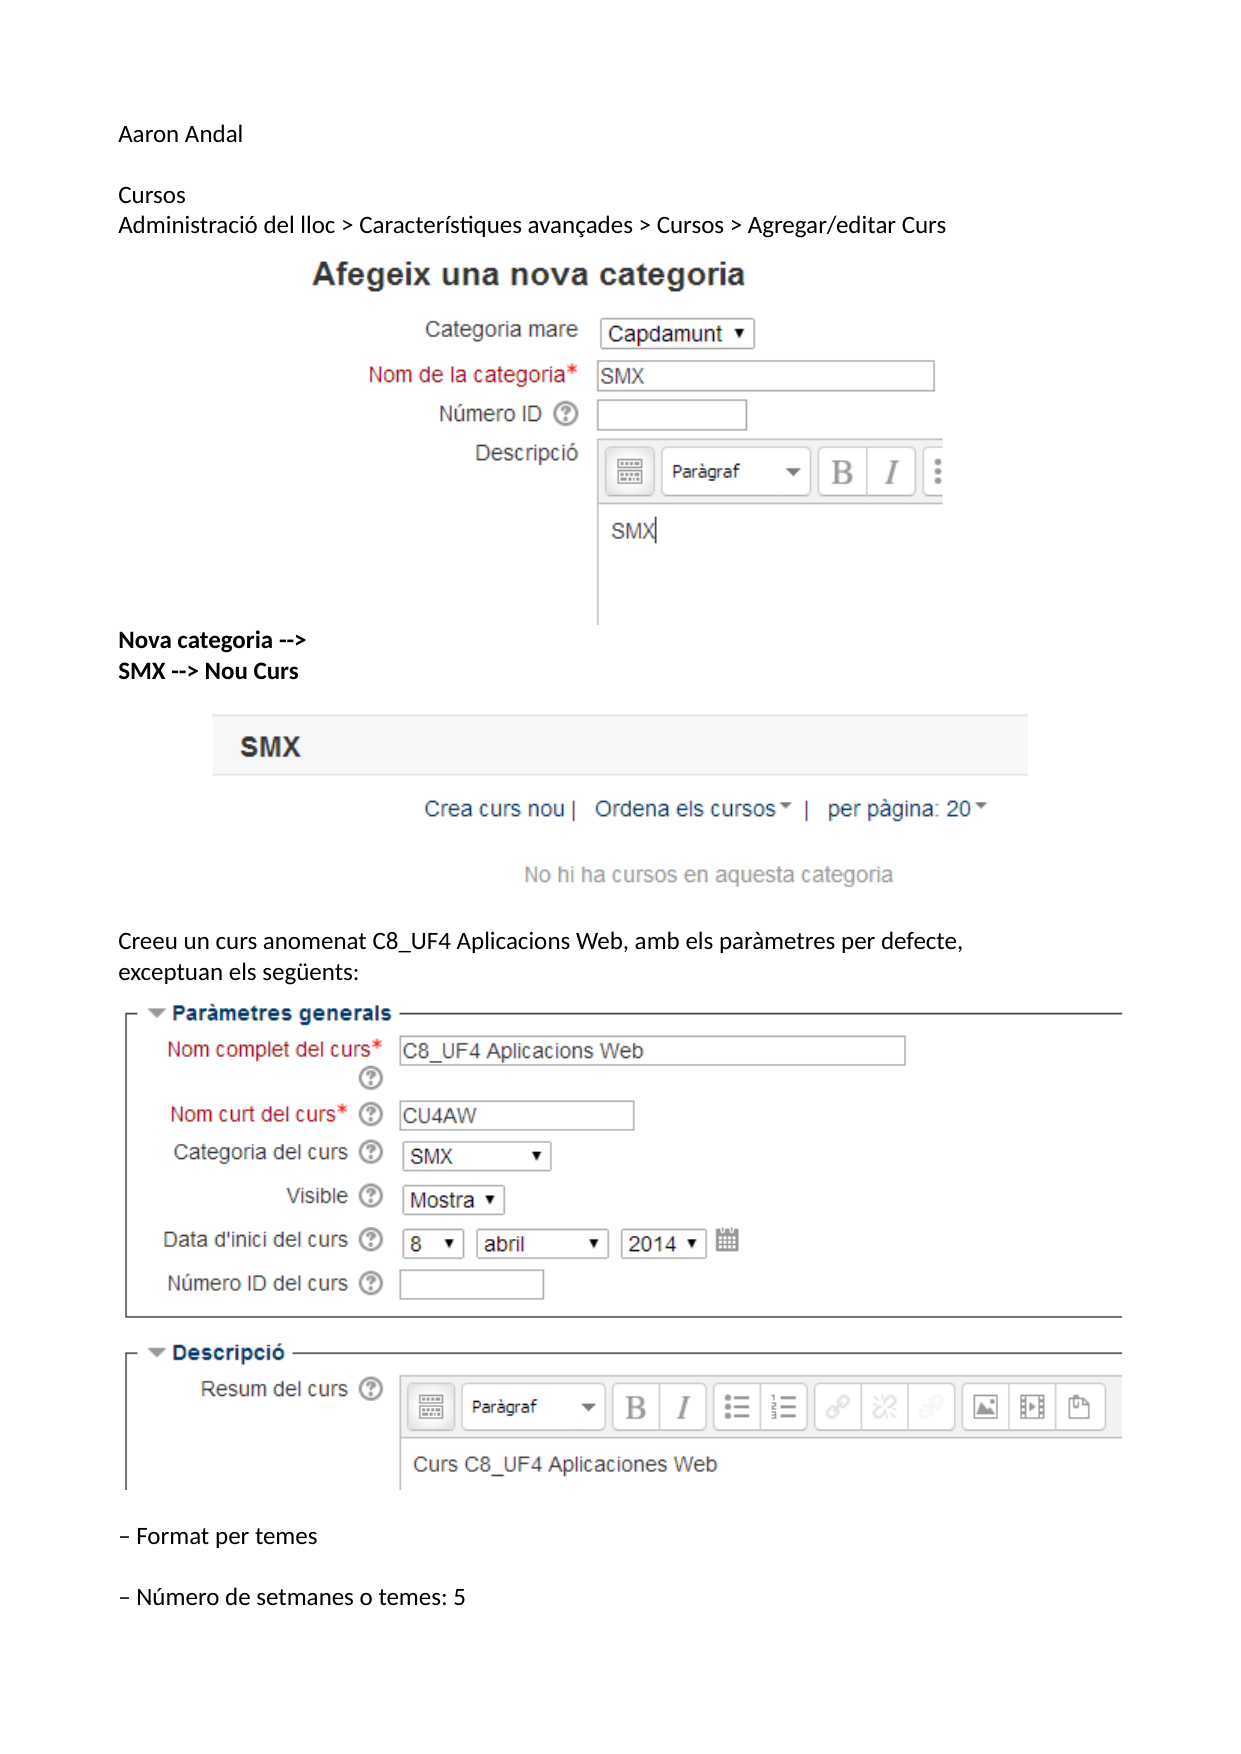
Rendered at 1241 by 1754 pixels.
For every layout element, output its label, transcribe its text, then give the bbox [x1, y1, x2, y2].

text SMX --> Nou Curs [118, 655, 1122, 686]
text Cursos [118, 179, 1122, 210]
picture [212, 685, 1028, 895]
text – Format per temes [118, 1520, 1122, 1550]
text exceptuan els següents: [118, 956, 1122, 986]
text Administració del lloc > Característiques avançades > Cursos > Agregar/editar Curs [118, 210, 1122, 240]
text Aaron Andal [118, 118, 1122, 149]
text – Número de setmanes o temes: 5 [118, 1581, 1122, 1611]
text Creeu un curs anomenat C8_UF4 Aplicacions Web, amb els paràmetres per defecte, [118, 926, 1122, 956]
picture [297, 240, 943, 625]
picture [118, 986, 1123, 1490]
text Nova categoria --> [118, 240, 1122, 655]
